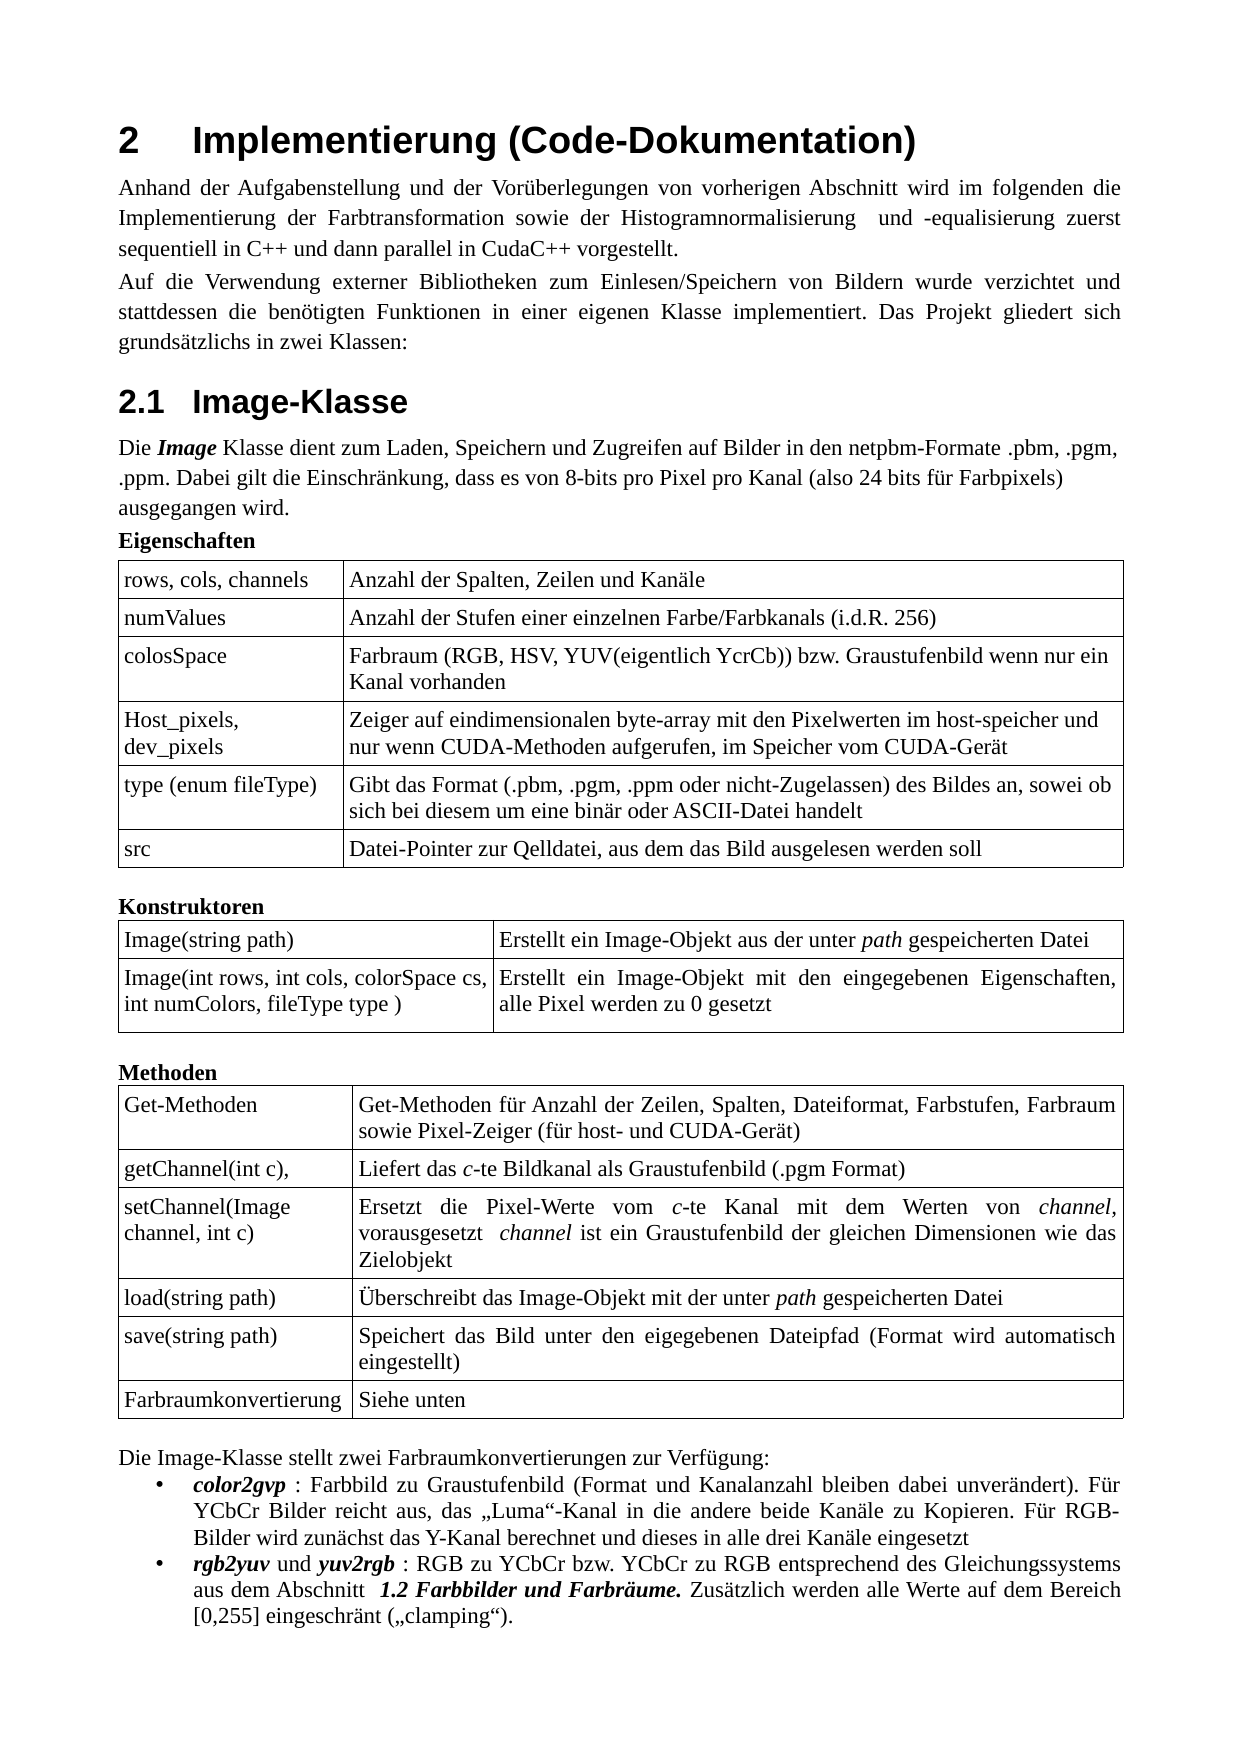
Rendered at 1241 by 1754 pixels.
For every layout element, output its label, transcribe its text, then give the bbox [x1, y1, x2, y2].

list rgb2yuv und yuv2rgb : RGB zu YCbCr bzw. YCbCr zu RGB entsprechend des Gleichungssystems aus dem Abschnitt 1.2 Farbbilder und Farbräume. Zusätzlich werden alle Werte auf dem Bereich [0,255] eingeschränt („clamping“). [156, 1550, 1122, 1629]
table_cell Datei-Pointer zur Qelldatei, aus dem das Bild ausgelesen werden soll [344, 830, 1123, 867]
table_cell Image(int rows, int cols, colorSpace cs, int numColors, fileType type ) [119, 959, 493, 1032]
table_cell Speichert das Bild unter den eigegebenen Dateipfad (Format wird automatisch eingestellt) [353, 1317, 1123, 1380]
text Methoden [118, 1059, 1122, 1085]
table_cell Zeiger auf eindimensionalen byte-array mit den Pixelwerten im host-speicher und nur wenn CUDA-Methoden aufgerufen, im Speicher vom CUDA-Gerät [344, 702, 1123, 765]
subtitle Implementierung (Code-Dokumentation) [118, 118, 1122, 162]
table_header Erstellt ein Image-Objekt aus der unter path gespeicherten Datei [494, 921, 1123, 958]
table_header Anzahl der Spalten, Zeilen und Kanäle [344, 561, 1123, 598]
table_cell Host_pixels, dev_pixels [119, 702, 343, 765]
subtitle Image-Klasse [118, 382, 1122, 421]
table_cell setChannel(Image channel, int c) [119, 1188, 352, 1278]
text Die Image Klasse dient zum Laden, Speichern und Zugreifen auf Bilder in den netpbm-Formate .pbm, .pgm, .ppm. Dabei gilt die Einschränkung, dass es von 8-bits pro Pixel pro Kanal (also 24 bits für Farbpixels) ausgegangen wird. [118, 433, 1122, 520]
table_cell type (enum fileType) [119, 766, 343, 829]
table_cell Gibt das Format (.pbm, .pgm, .ppm oder nicht-Zugelassen) des Bildes an, sowei ob sich bei diesem um eine binär oder ASCII-Datei handelt [344, 766, 1123, 829]
table_cell Farbraum (RGB, HSV, YUV(eigentlich YcrCb)) bzw. Graustufenbild wenn nur ein Kanal vorhanden [344, 637, 1123, 701]
list color2gvp : Farbbild zu Graustufenbild (Format und Kanalanzahl bleiben dabei unverändert). Für YCbCr Bilder reicht aus, das „Luma“-Kanal in die andere beide Kanäle zu Kopieren. Für RGB-Bilder wird zunächst das Y-Kanal berechnet und dieses in alle drei Kanäle eingesetzt [156, 1471, 1122, 1550]
table_cell src [119, 830, 343, 867]
text Die Image-Klasse stellt zwei Farbraumkonvertierungen zur Verfügung: [118, 1444, 1122, 1471]
table_cell Farbraumkonvertierung [119, 1381, 352, 1418]
table_cell Anzahl der Stufen einer einzelnen Farbe/Farbkanals (i.d.R. 256) [344, 599, 1123, 636]
table_cell save(string path) [119, 1317, 352, 1380]
text Anhand der Aufgabenstellung und der Vorüberlegungen von vorherigen Abschnitt wird im folgenden die Implementierung der Farbtransformation sowie der Histogramnormalisierung und -equalisierung zuerst sequentiell in C++ und dann parallel in CudaC++ vorgestellt. [118, 174, 1122, 261]
table_cell Liefert das c-te Bildkanal als Graustufenbild (.pgm Format) [353, 1150, 1123, 1187]
text Eigenschaften [118, 527, 1122, 553]
table_cell getChannel(int c), [119, 1150, 352, 1187]
table_header rows, cols, channels [119, 561, 343, 598]
table_header Get-Methoden für Anzahl der Zeilen, Spalten, Dateiformat, Farbstufen, Farbraum sowie Pixel-Zeiger (für host- und CUDA-Gerät) [353, 1086, 1123, 1149]
table_cell Siehe unten [353, 1381, 1123, 1418]
table_header Get-Methoden [119, 1086, 352, 1149]
text Konstruktoren [118, 893, 1122, 920]
text Auf die Verwendung externer Bibliotheken zum Einlesen/Speichern von Bildern wurde verzichtet und stattdessen die benötigten Funktionen in einer eigenen Klasse implementiert. Das Projekt gliedert sich grundsätzlichs in zwei Klassen: [118, 268, 1122, 355]
table_cell load(string path) [119, 1279, 352, 1316]
table_cell Ersetzt die Pixel-Werte vom c-te Kanal mit dem Werten von channel, vorausgesetzt channel ist ein Graustufenbild der gleichen Dimensionen wie das Zielobjekt [353, 1188, 1123, 1278]
table_cell colosSpace [119, 637, 343, 701]
table_cell Überschreibt das Image-Objekt mit der unter path gespeicherten Datei [353, 1279, 1123, 1316]
table_cell Erstellt ein Image-Objekt mit den eingegebenen Eigenschaften, alle Pixel werden zu 0 gesetzt [494, 959, 1123, 1032]
table_cell numValues [119, 599, 343, 636]
table_header Image(string path) [119, 921, 493, 958]
